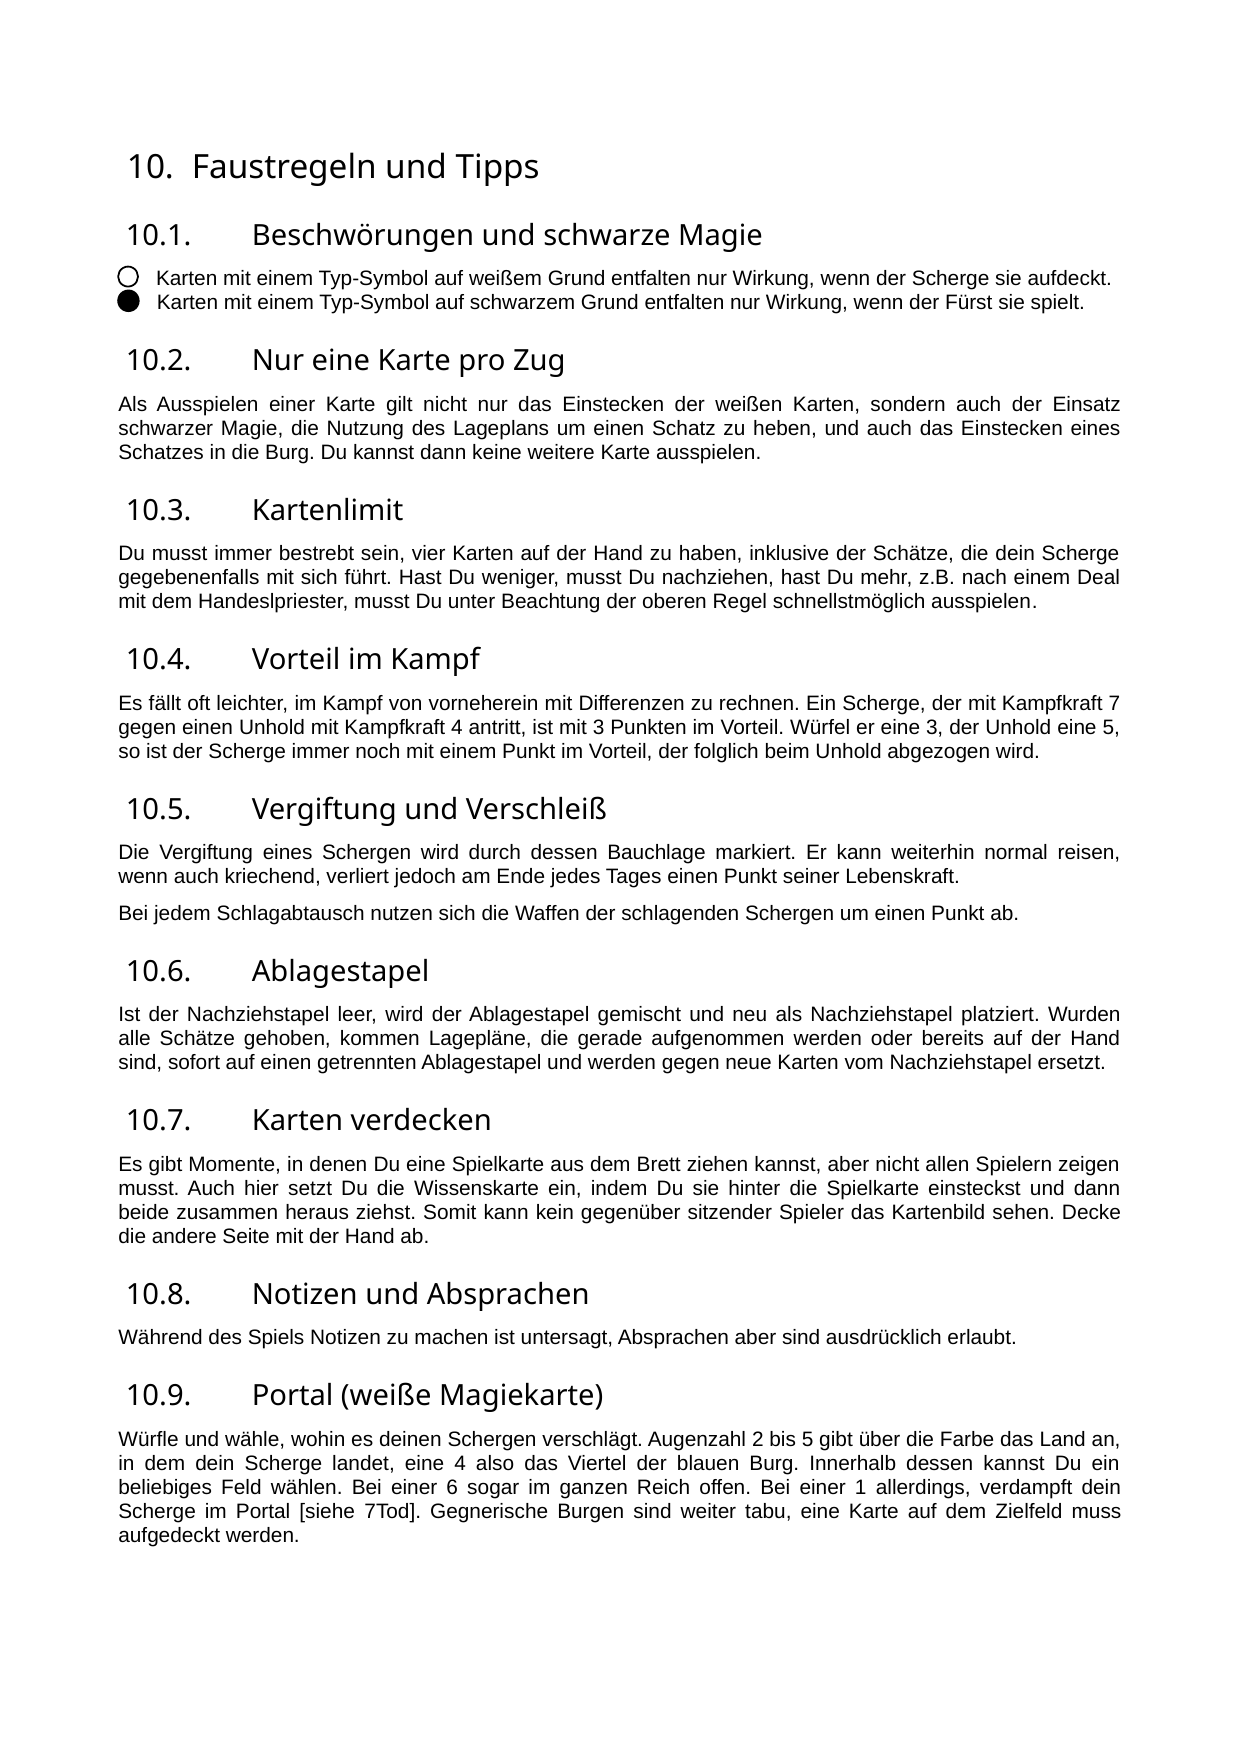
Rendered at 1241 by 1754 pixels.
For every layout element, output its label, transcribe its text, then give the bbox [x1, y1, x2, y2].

text Karten mit einem Typ-Symbol auf schwarzem Grund entfalten nur Wirkung, wenn der Fürst sie spielt. [118, 290, 1122, 314]
subtitle Ablagestapel [118, 950, 1122, 990]
subtitle Karten verdecken [118, 1099, 1122, 1139]
subtitle Portal (weiße Magiekarte) [118, 1374, 1122, 1414]
text Bei jedem Schlagabtausch nutzen sich die Waffen der schlagenden Schergen um einen Punkt ab. [118, 901, 1122, 924]
text Karten mit einem Typ-Symbol auf weißem Grund entfalten nur Wirkung, wenn der Scherge sie aufdeckt. [118, 266, 1122, 290]
subtitle Faustregeln und Tipps [118, 143, 1122, 188]
text Als Ausspielen einer Karte gilt nicht nur das Einstecken der weißen Karten, sondern auch der Einsatz schwarzer Magie, die Nutzung des Lageplans um einen Schatz zu heben, und auch das Einstecken eines Schatzes in die Burg. Du kannst dann keine weitere Karte ausspielen. [118, 392, 1122, 463]
text Es gibt Momente, in denen Du eine Spielkarte aus dem Brett ziehen kannst, aber nicht allen Spielern zeigen musst. Auch hier setzt Du die Wissenskarte ein, indem Du sie hinter die Spielkarte einsteckst und dann beide zusammen heraus ziehst. Somit kann kein gegenüber sitzender Spieler das Kartenbild sehen. Decke die andere Seite mit der Hand ab. [118, 1152, 1122, 1247]
subtitle Notizen und Absprachen [118, 1273, 1122, 1313]
text Während des Spiels Notizen zu machen ist untersagt, Absprachen aber sind ausdrücklich erlaubt. [118, 1325, 1122, 1349]
subtitle Beschwörungen und schwarze Magie [118, 214, 1122, 254]
text Würfle und wähle, wohin es deinen Schergen verschlägt. Augenzahl 2 bis 5 gibt über die Farbe das Land an, in dem dein Scherge landet, eine 4 also das Viertel der blauen Burg. Innerhalb dessen kannst Du ein beliebiges Feld wählen. Bei einer 6 sogar im ganzen Reich offen. Bei einer 1 allerdings, verdampft dein Scherge im Portal [siehe 7.Tod]. Gegnerische Burgen sind weiter tabu, eine Karte auf dem Zielfeld muss aufgedeckt werden. [118, 1427, 1122, 1546]
text Ist der Nachziehstapel leer, wird der Ablagestapel gemischt und neu als Nachziehstapel platziert. Wurden alle Schätze gehoben, kommen Lagepläne, die gerade aufgenommen werden oder bereits auf der Hand sind, sofort auf einen getrennten Ablagestapel und werden gegen neue Karten vom Nachziehstapel ersetzt. [118, 1002, 1122, 1074]
subtitle Vergiftung und Verschleiß [118, 788, 1122, 828]
subtitle Nur eine Karte pro Zug [118, 339, 1122, 379]
text Die Vergiftung eines Schergen wird durch dessen Bauchlage markiert. Er kann weiterhin normal reisen, wenn auch kriechend, verliert jedoch am Ende jedes Tages einen Punkt seiner Lebenskraft. [118, 840, 1122, 888]
subtitle Kartenlimit [118, 489, 1122, 529]
text Es fällt oft leichter, im Kampf von vorneherein mit Differenzen zu rechnen. Ein Scherge, der mit Kampfkraft 7 gegen einen Unhold mit Kampfkraft 4 antritt, ist mit 3 Punkten im Vorteil. Würfel er eine 3, der Unhold eine 5, so ist der Scherge immer noch mit einem Punkt im Vorteil, der folglich beim Unhold abgezogen wird. [118, 691, 1122, 762]
text Du musst immer bestrebt sein, vier Karten auf der Hand zu haben, inklusive der Schätze, die dein Scherge gegebenenfalls mit sich führt. Hast Du weniger, musst Du nachziehen, hast Du mehr, z.B. nach einem Deal mit dem Handeslpriester, musst Du unter Beachtung der oberen Regel schnellstmöglich ausspielen. [118, 541, 1122, 613]
subtitle Vorteil im Kampf [118, 638, 1122, 678]
